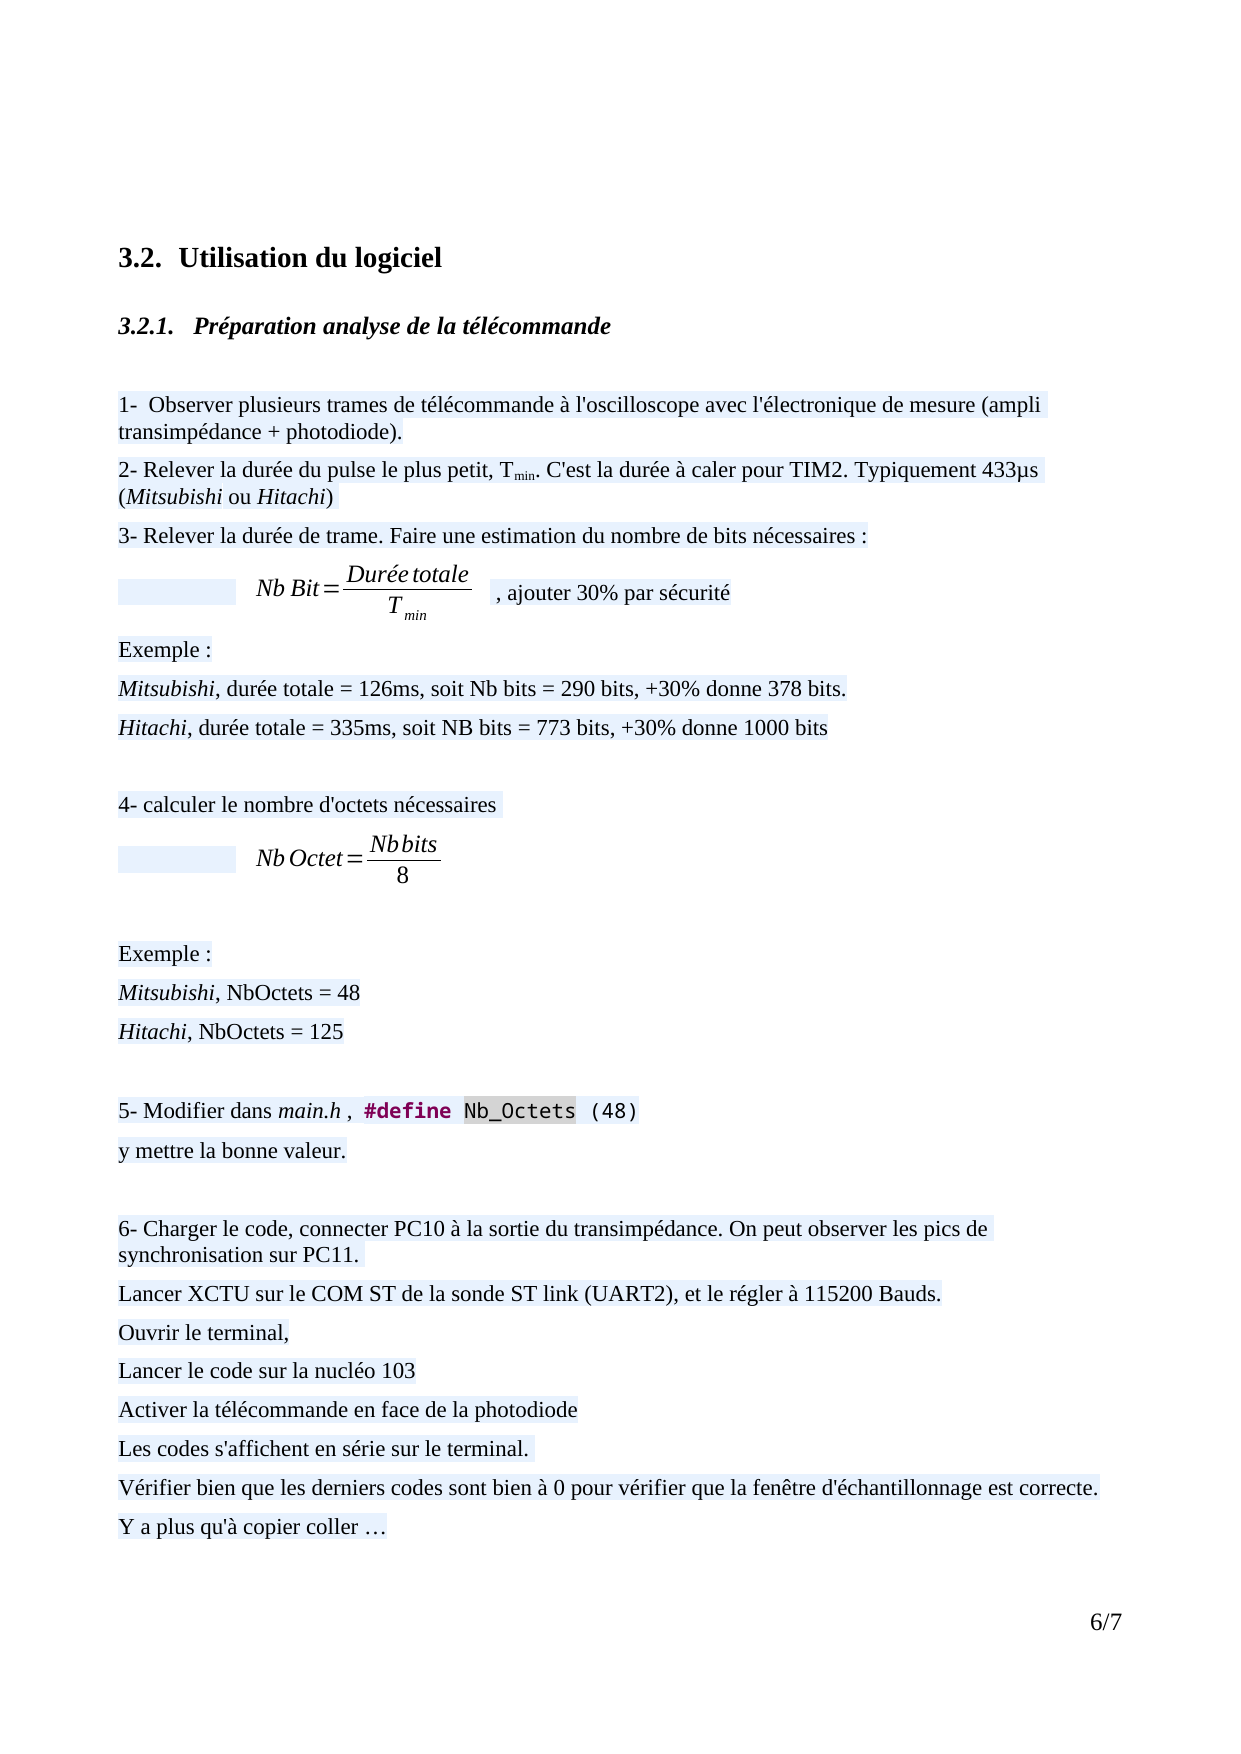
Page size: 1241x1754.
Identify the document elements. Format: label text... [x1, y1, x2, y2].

text Lancer XCTU sur le COM ST de la sonde ST link (UART2), et le régler à 115200 Bauds. [118, 1280, 1122, 1306]
text Y a plus qu'à copier coller … [118, 1513, 1122, 1539]
text Exemple : [118, 636, 1122, 662]
text Les codes s'affichent en série sur le terminal. [118, 1435, 1122, 1462]
text 5- Modifier dans main.h , #define Nb_Octets (48) [118, 1096, 1122, 1124]
text Mitsubishi, NbOctets = 48 [118, 979, 1122, 1006]
text Vérifier bien que les derniers codes sont bien à 0 pour vérifier que la fenêtre d'échantillonnage est correcte. [118, 1474, 1122, 1500]
text 1- Observer plusieurs trames de télécommande à l'oscilloscope avec l'électronique de mesure (ampli transimpédance + photodiode). [118, 391, 1122, 444]
text Hitachi, durée totale = 335ms, soit NB bits = 773 bits, +30% donne 1000 bits [118, 713, 1122, 740]
subtitle Préparation analyse de la télécommande [118, 311, 1122, 340]
text 4- calculer le nombre d'octets nécessaires [118, 791, 1122, 818]
text 6- Charger le code, connecter PC10 à la sortie du transimpédance. On peut observer les pics de synchronisation sur PC11. [118, 1214, 1122, 1267]
text 3- Relever la durée de trame. Faire une estimation du nombre de bits nécessaires : [118, 522, 1122, 548]
text Activer la télécommande en face de la photodiode [118, 1396, 1122, 1423]
text Exemple : [118, 941, 1122, 967]
text Ouvrir le terminal, [118, 1319, 1122, 1345]
text , ajouter 30% par sécurité [118, 561, 1122, 623]
text 2- Relever la durée du pulse le plus petit, Tmin. C'est la durée à caler pour TIM2. Typiquement 433µs (Mitsubishi ou Hitachi) [118, 457, 1122, 509]
text Lancer le code sur la nucléo 103 [118, 1357, 1122, 1384]
text y mettre la bonne valeur. [118, 1137, 1122, 1163]
subtitle Utilisation du logiciel [118, 240, 1122, 274]
text Mitsubishi, durée totale = 126ms, soit Nb bits = 290 bits, +30% donne 378 bits. [118, 675, 1122, 701]
text Hitachi, NbOctets = 125 [118, 1018, 1122, 1044]
